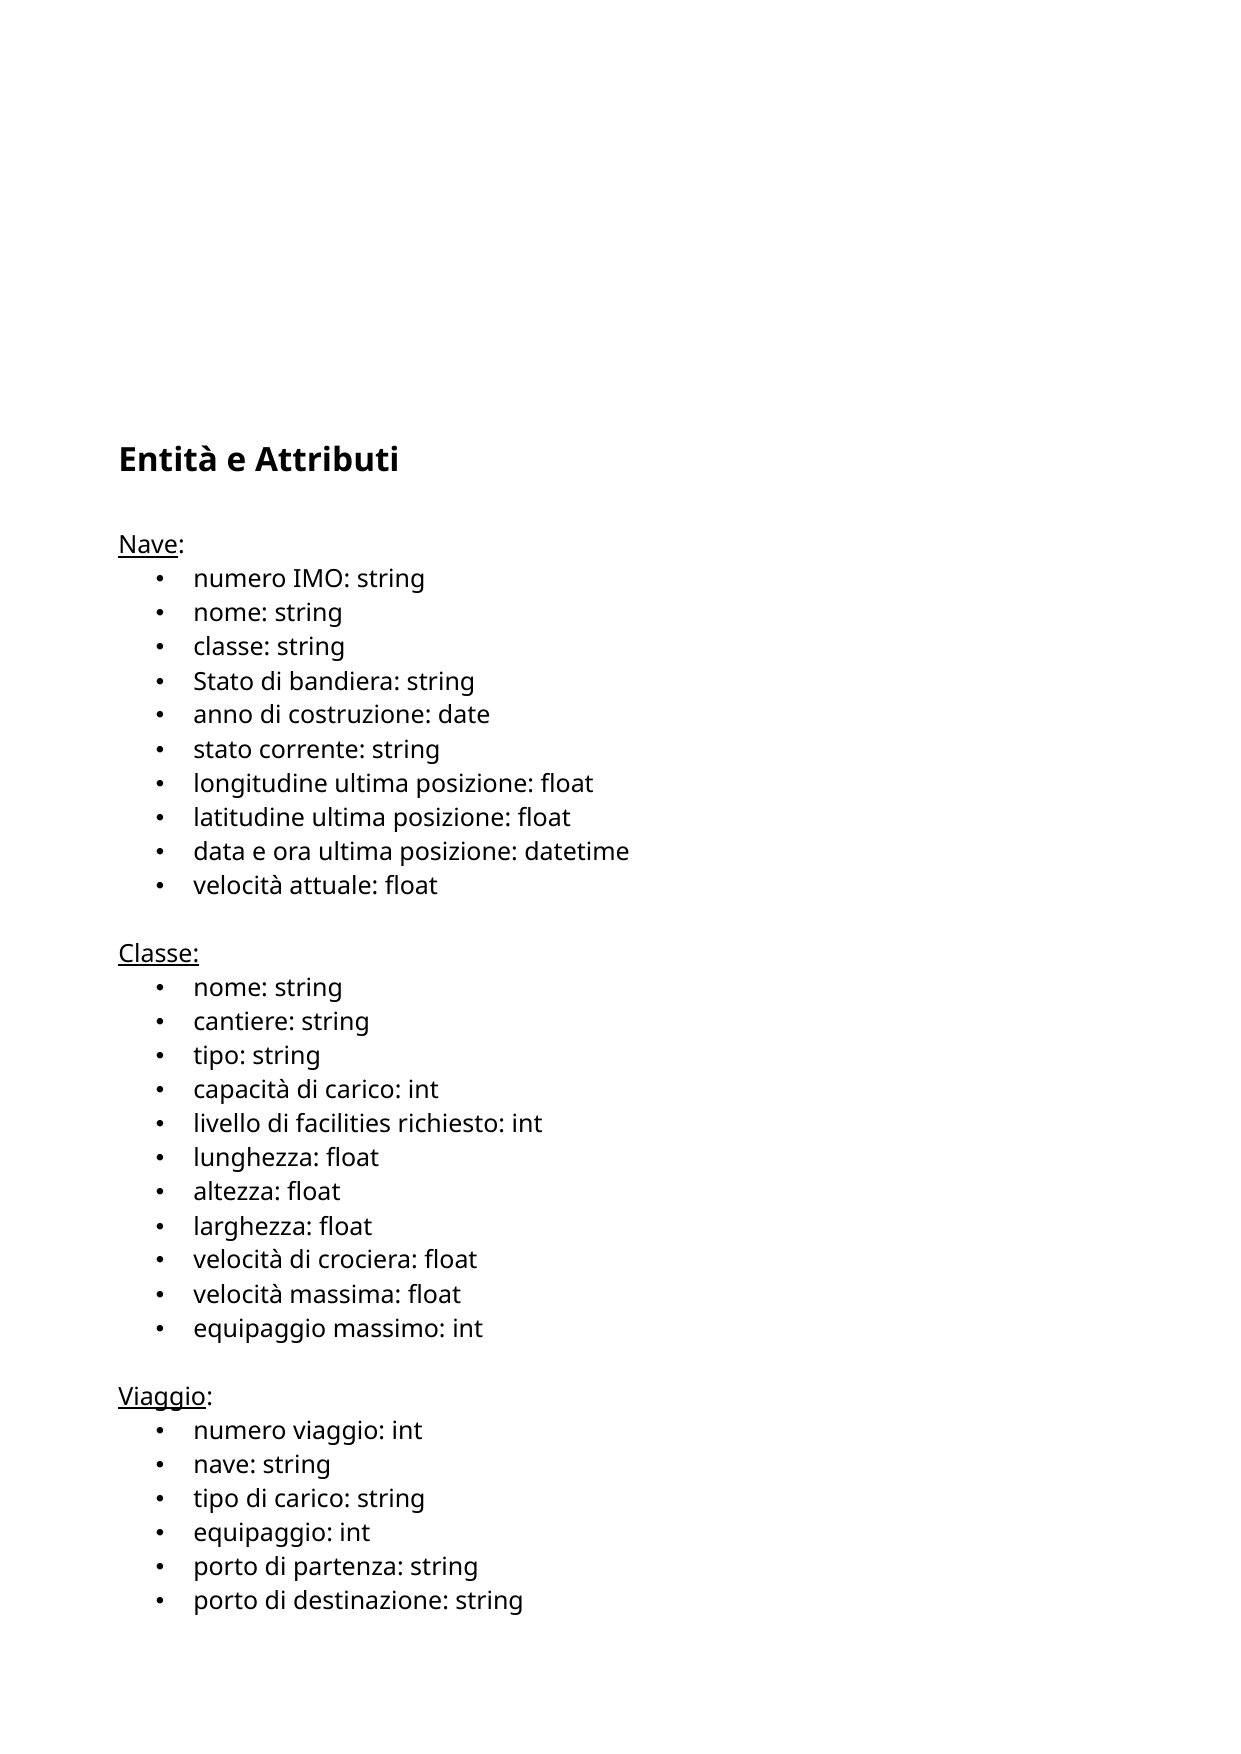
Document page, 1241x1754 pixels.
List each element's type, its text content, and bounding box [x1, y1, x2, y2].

list stato corrente: string [156, 731, 1122, 765]
text Entità e Attributi [118, 436, 1122, 481]
list equipaggio: int [156, 1515, 1122, 1549]
list velocità di crociera: float [156, 1242, 1122, 1276]
list anno di costruzione: date [156, 697, 1122, 731]
list classe: string [156, 629, 1122, 663]
list velocità massima: float [156, 1276, 1122, 1310]
list livello di facilities richiesto: int [156, 1106, 1122, 1140]
list porto di destinazione: string [156, 1583, 1122, 1617]
list velocità attuale: float [156, 867, 1122, 902]
list cantiere: string [156, 1004, 1122, 1038]
list latitudine ultima posizione: float [156, 799, 1122, 833]
text Nave: [118, 527, 1122, 561]
list longitudine ultima posizione: float [156, 765, 1122, 799]
list tipo di carico: string [156, 1481, 1122, 1515]
list tipo: string [156, 1038, 1122, 1072]
list lunghezza: float [156, 1140, 1122, 1174]
list Stato di bandiera: string [156, 663, 1122, 697]
list nome: string [156, 970, 1122, 1004]
list nave: string [156, 1447, 1122, 1481]
list larghezza: float [156, 1208, 1122, 1242]
text Classe: [118, 936, 1122, 970]
list data e ora ultima posizione: datetime [156, 833, 1122, 867]
list numero IMO: string [156, 561, 1122, 595]
text Viaggio: [118, 1378, 1122, 1412]
list porto di partenza: string [156, 1549, 1122, 1583]
list nome: string [156, 595, 1122, 629]
list altezza: float [156, 1174, 1122, 1208]
list numero viaggio: int [156, 1412, 1122, 1447]
list equipaggio massimo: int [156, 1310, 1122, 1344]
list capacità di carico: int [156, 1072, 1122, 1106]
